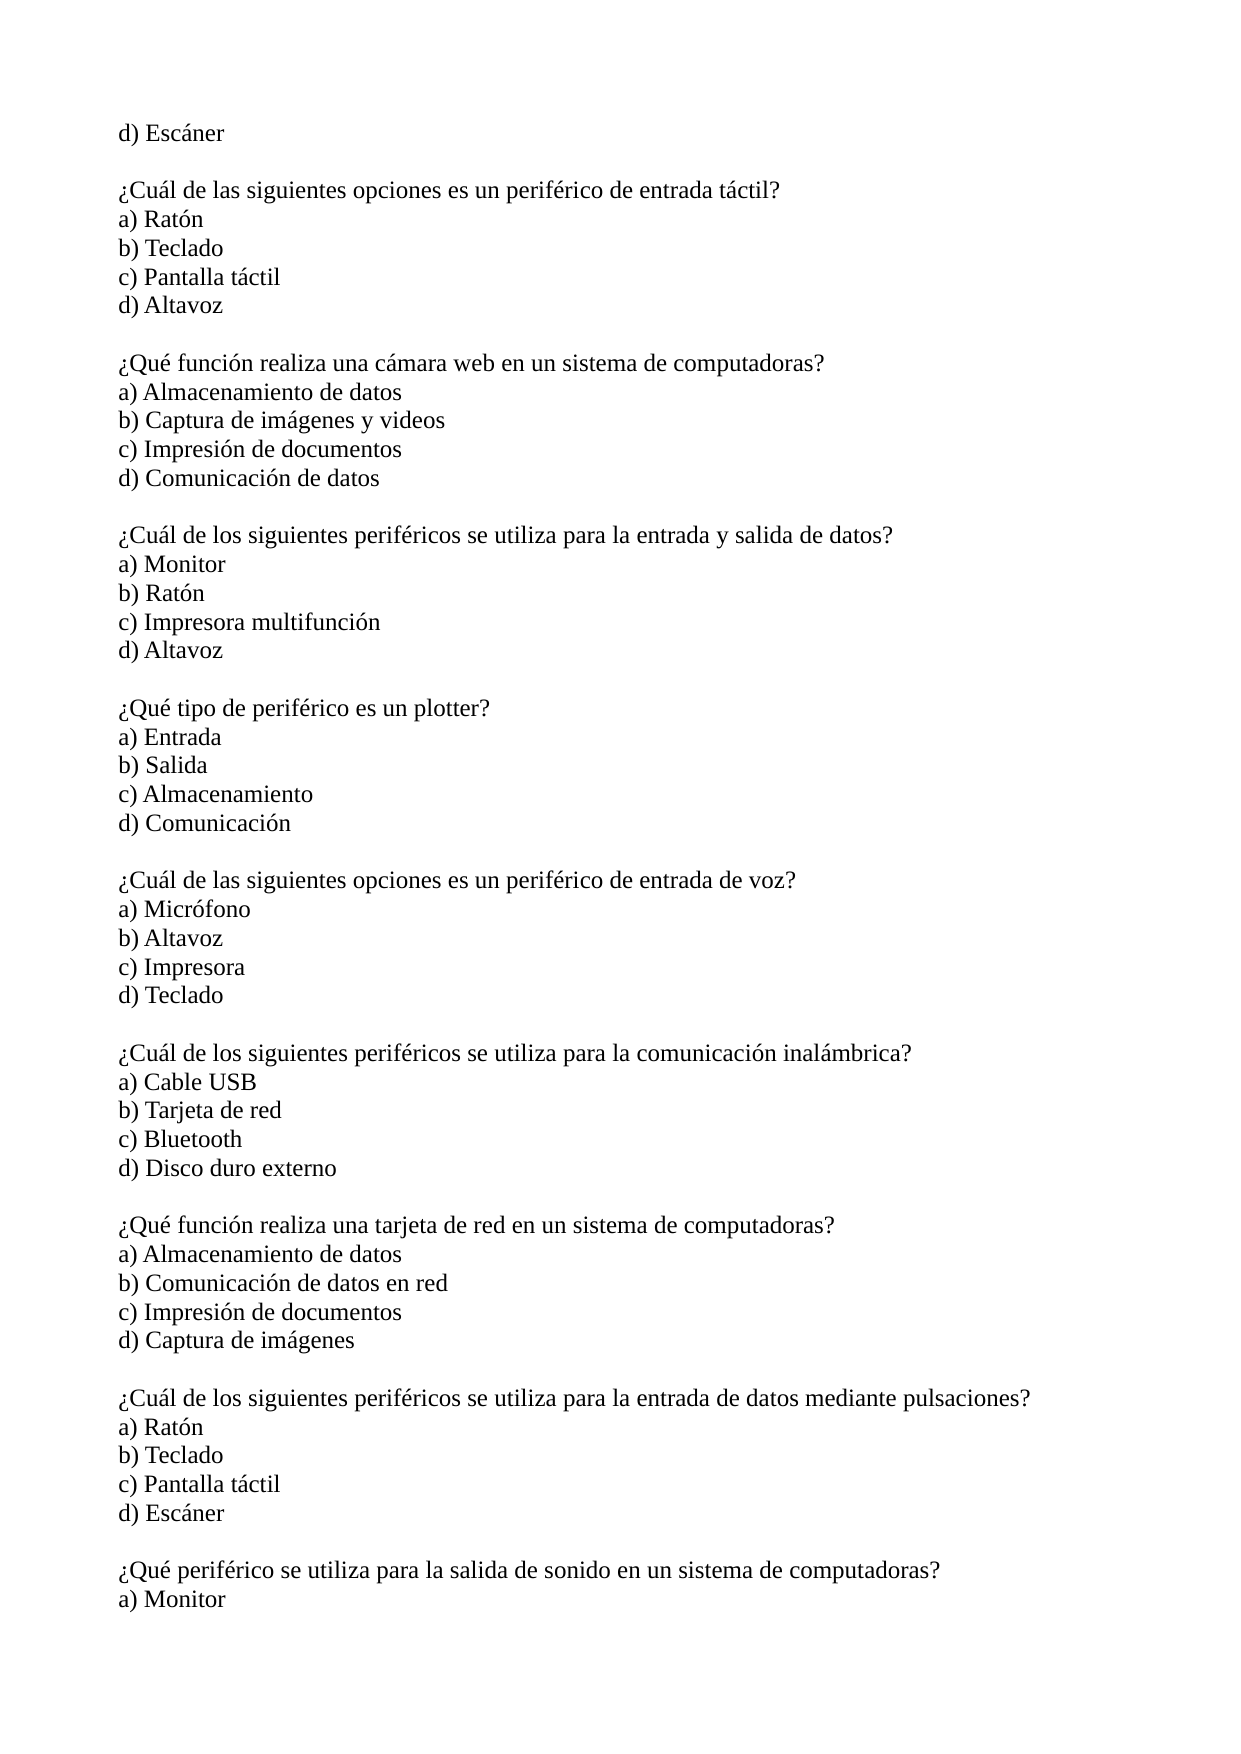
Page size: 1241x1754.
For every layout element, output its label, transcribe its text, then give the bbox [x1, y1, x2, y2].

text a) Monitor [118, 549, 1122, 578]
text ¿Cuál de las siguientes opciones es un periférico de entrada táctil? [118, 176, 1122, 204]
text d) Comunicación de datos [118, 463, 1122, 492]
text a) Entrada [118, 722, 1122, 751]
text ¿Qué función realiza una tarjeta de red en un sistema de computadoras? [118, 1211, 1122, 1239]
text b) Teclado [118, 233, 1122, 262]
text ¿Cuál de los siguientes periféricos se utiliza para la entrada de datos mediante pulsaciones? [118, 1383, 1122, 1412]
text ¿Qué tipo de periférico es un plotter? [118, 693, 1122, 722]
text d) Disco duro externo [118, 1153, 1122, 1182]
text c) Impresora [118, 952, 1122, 981]
text c) Pantalla táctil [118, 1469, 1122, 1498]
text b) Altavoz [118, 923, 1122, 952]
text b) Teclado [118, 1441, 1122, 1469]
text b) Tarjeta de red [118, 1096, 1122, 1124]
text b) Ratón [118, 578, 1122, 607]
text d) Altavoz [118, 291, 1122, 319]
text a) Almacenamiento de datos [118, 377, 1122, 406]
text c) Impresora multifunción [118, 607, 1122, 636]
text c) Impresión de documentos [118, 434, 1122, 463]
text d) Comunicación [118, 808, 1122, 837]
text ¿Cuál de las siguientes opciones es un periférico de entrada de voz? [118, 866, 1122, 894]
text a) Almacenamiento de datos [118, 1239, 1122, 1268]
text d) Escáner [118, 1498, 1122, 1527]
text c) Almacenamiento [118, 779, 1122, 808]
text a) Micrófono [118, 894, 1122, 923]
text b) Captura de imágenes y videos [118, 406, 1122, 434]
text d) Teclado [118, 981, 1122, 1009]
text ¿Qué función realiza una cámara web en un sistema de computadoras? [118, 348, 1122, 377]
text ¿Qué periférico se utiliza para la salida de sonido en un sistema de computadoras? [118, 1556, 1122, 1584]
text b) Salida [118, 751, 1122, 779]
text c) Pantalla táctil [118, 262, 1122, 291]
text d) Captura de imágenes [118, 1326, 1122, 1354]
text a) Monitor [118, 1584, 1122, 1613]
text c) Bluetooth [118, 1124, 1122, 1153]
text d) Escáner [118, 118, 1122, 147]
text d) Altavoz [118, 636, 1122, 664]
text ¿Cuál de los siguientes periféricos se utiliza para la comunicación inalámbrica? [118, 1038, 1122, 1067]
text a) Ratón [118, 1412, 1122, 1441]
text a) Cable USB [118, 1067, 1122, 1096]
text ¿Cuál de los siguientes periféricos se utiliza para la entrada y salida de datos? [118, 521, 1122, 549]
text c) Impresión de documentos [118, 1297, 1122, 1326]
text b) Comunicación de datos en red [118, 1268, 1122, 1297]
text a) Ratón [118, 204, 1122, 233]
